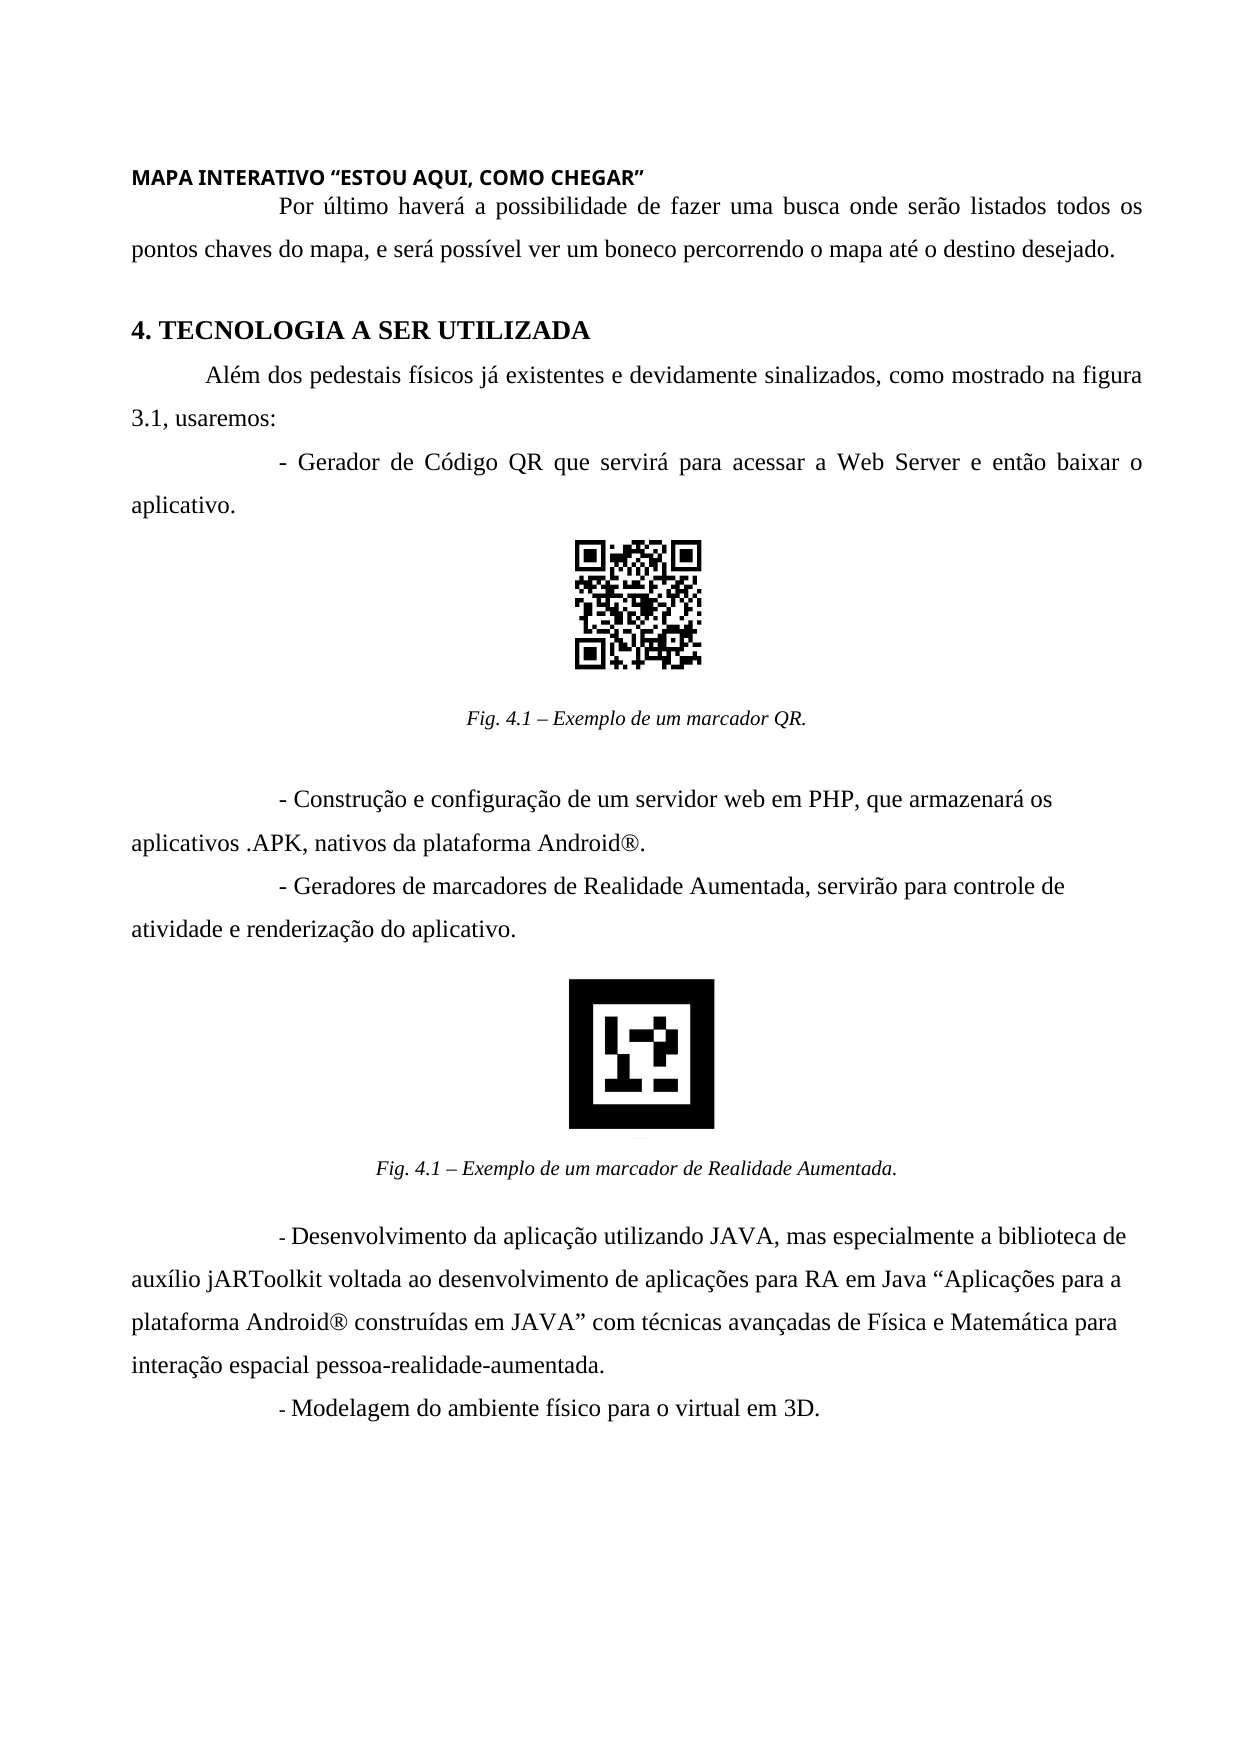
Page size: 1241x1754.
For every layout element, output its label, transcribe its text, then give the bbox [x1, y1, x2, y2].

text - Construção e configuração de um servidor web em PHP, que armazenará os aplicativos .APK, nativos da plataforma Android®. [131, 784, 1144, 856]
text Fig. 4.1 – Exemplo de um marcador QR. [131, 705, 1144, 729]
text - Desenvolvimento da aplicação utilizando JAVA, mas especialmente a biblioteca de auxílio jARToolkit voltada ao desenvolvimento de aplicações para RA em Java “Aplicações para a plataforma Android® construídas em JAVA” com técnicas avançadas de Física e Matemática para interação espacial pessoa-realidade-aumentada. [131, 1221, 1144, 1379]
text Além dos pedestais físicos já existentes e devidamente sinalizados, como mostrado na figura 3.1, usaremos: [131, 360, 1144, 432]
text 4. TECNOLOGIA A SER UTILIZADA [131, 314, 1144, 345]
text Fig. 4.1 – Exemplo de um marcador de Realidade Aumentada. [131, 1156, 1144, 1180]
text - Modelagem do ambiente físico para o virtual em 3D. [131, 1393, 1144, 1422]
picture [553, 968, 722, 1139]
text - Geradores de marcadores de Realidade Aumentada, servirão para controle de atividade e renderização do aplicativo. [131, 871, 1144, 943]
text - Gerador de Código QR que servirá para acessar a Web Server e então baixar o aplicativo. [131, 447, 1144, 518]
picture [569, 534, 707, 675]
text Por último haverá a possibilidade de fazer uma busca onde serão listados todos os pontos chaves do mapa, e será possível ver um boneco percorrendo o mapa até o destino desejado. [131, 191, 1144, 263]
